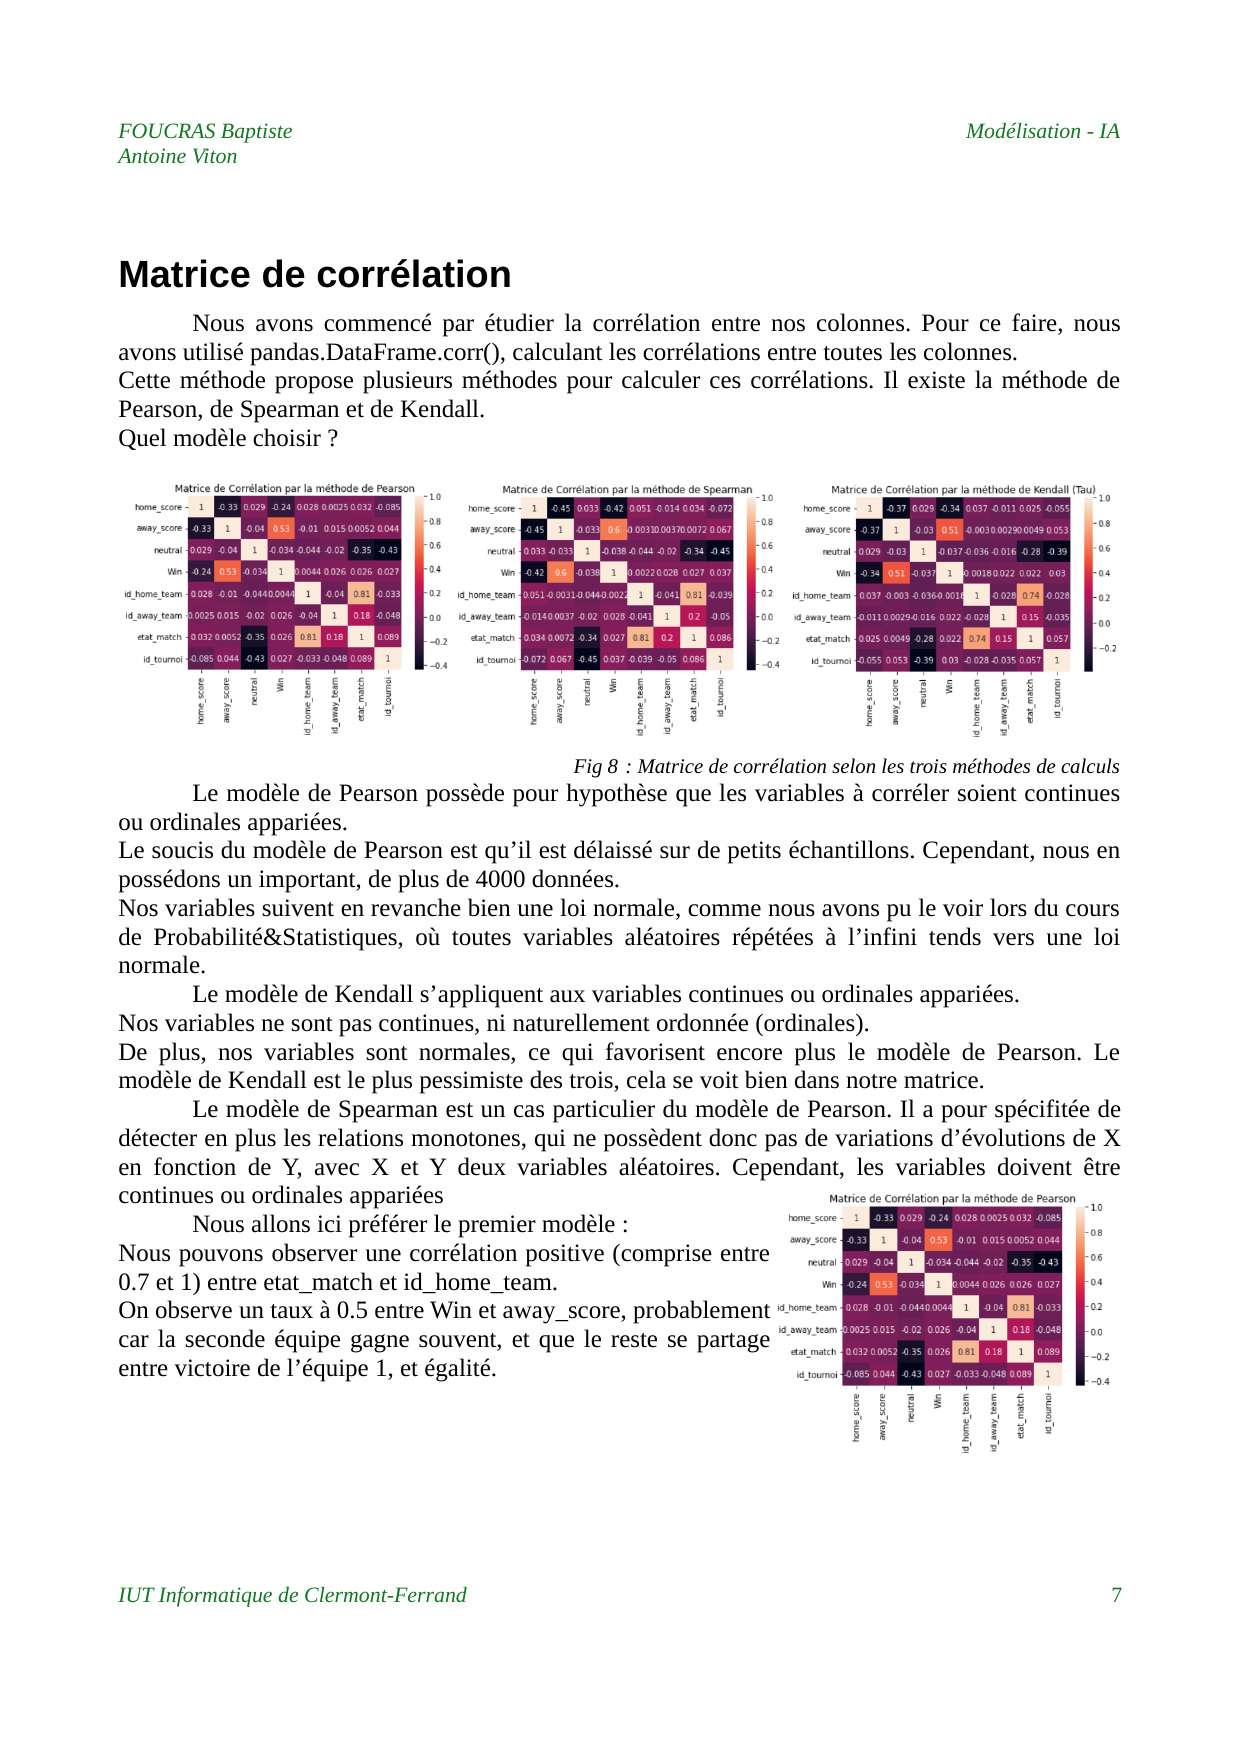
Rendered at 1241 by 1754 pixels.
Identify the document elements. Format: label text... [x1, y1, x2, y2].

text On observe un taux à 0.5 entre Win et away_score, probablement car la seconde équipe gagne souvent, et que le reste se partage entre victoire de l’équipe 1, et égalité. [118, 1295, 771, 1382]
table_header [453, 480, 787, 754]
picture [118, 480, 785, 739]
picture [771, 1190, 1115, 1456]
table_header [788, 740, 1122, 754]
text Nous pouvons observer une corrélation positive (comprise entre 0.7 et 1) entre etat_match et id_home_team. [118, 1238, 771, 1295]
subtitle Matrice de corrélation [118, 252, 1122, 295]
text Le soucis du modèle de Pearson est qu’il est délaissé sur de petits échantillons. Cependant, nous en possédons un important, de plus de 4000 données. [118, 835, 1122, 893]
text Nos variables suivent en revanche bien une loi normale, comme nous avons pu le voir lors du cours de Probabilité&Statistiques, où toutes variables aléatoires répétées à l’infini tends vers une loi normale. [118, 893, 1122, 979]
text Nous avons commencé par étudier la corrélation entre nos colonnes. Pour ce faire, nous avons utilisé pandas.DataFrame.corr(), calculant les corrélations entre toutes les colonnes. [118, 308, 1122, 365]
text Le modèle de Pearson possède pour hypothèse que les variables à corréler soient continues ou ordinales appariées. [118, 778, 1122, 835]
text Fig 8 : Matrice de corrélation selon les trois méthodes de calculs [118, 754, 1122, 778]
picture [787, 480, 1123, 740]
text Cette méthode propose plusieurs méthodes pour calculer ces corrélations. Il existe la méthode de Pearson, de Spearman et de Kendall. [118, 365, 1122, 423]
text De plus, nos variables sont normales, ce qui favorisent encore plus le modèle de Pearson. Le modèle de Kendall est le plus pessimiste des trois, cela se voit bien dans notre matrice. [118, 1037, 1122, 1094]
text Nous allons ici préférer le premier modèle : [118, 1209, 771, 1238]
table_header [118, 738, 453, 754]
text Le modèle de Spearman est un cas particulier du modèle de Pearson. Il a pour spécifitée de détecter en plus les relations monotones, qui ne possèdent donc pas de variations d’évolutions de X en fonction de Y, avec X et Y deux variables aléatoires. Cependant, les variables doivent être continues ou ordinales appariées [118, 1094, 1122, 1209]
text Nos variables ne sont pas continues, ni naturellement ordonnée (ordinales). [118, 1008, 1122, 1037]
text Quel modèle choisir ? [118, 423, 1122, 452]
text Le modèle de Kendall s’appliquent aux variables continues ou ordinales appariées. [118, 979, 1122, 1008]
